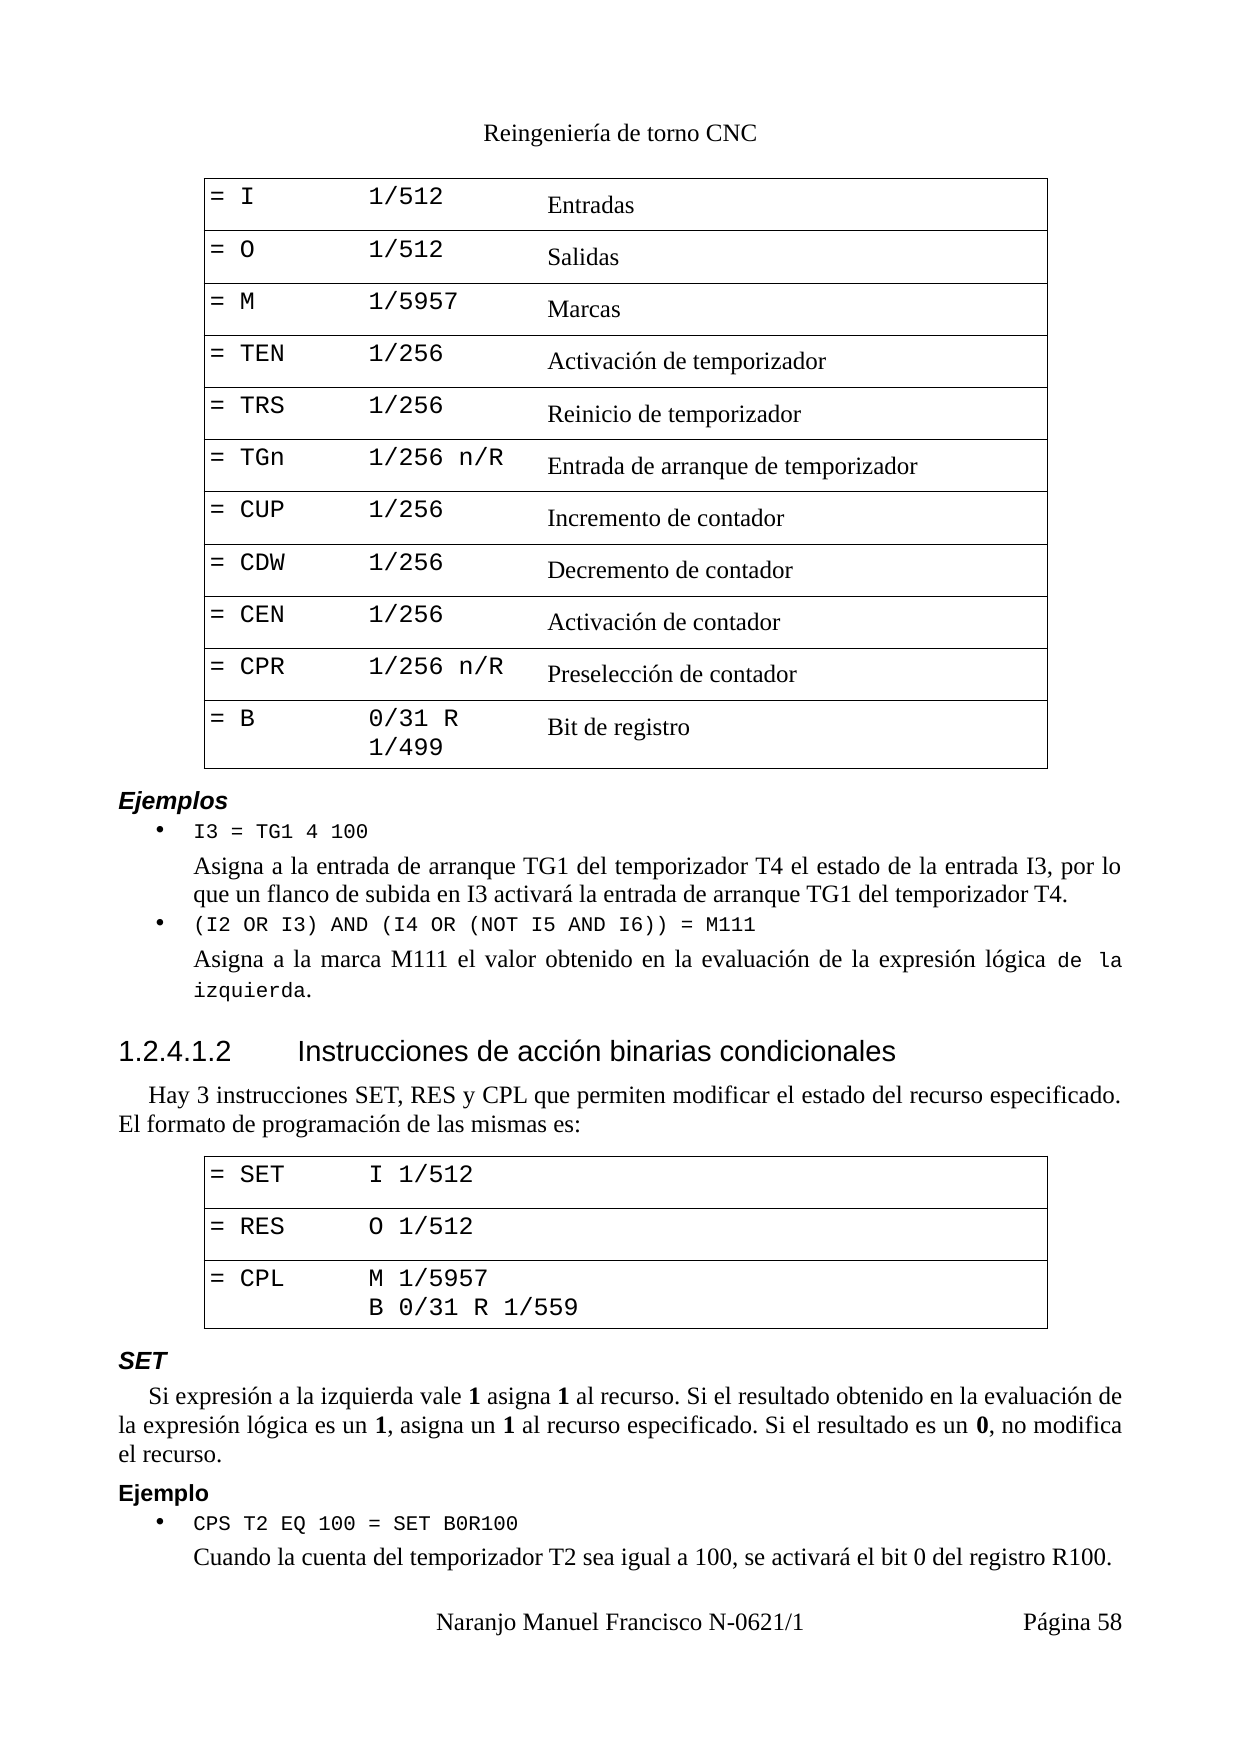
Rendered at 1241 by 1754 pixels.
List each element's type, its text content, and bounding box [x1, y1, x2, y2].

table_cell 1/5957 [363, 284, 541, 335]
list Cuando la cuenta del temporizador T2 sea igual a 100, se activará el bit 0 del registro R100. [156, 1542, 1122, 1571]
table_cell 1/256 [363, 336, 541, 387]
table_cell = O [205, 231, 362, 282]
table_cell 1/256 n/R [363, 649, 541, 700]
table_cell Activación de temporizador [541, 336, 1047, 387]
table_cell = CPR [205, 649, 362, 700]
table_cell 1/256 n/R [363, 440, 541, 491]
list Asigna a la marca M111 el valor obtenido en la evaluación de la expresión lógica de la izquierda. [156, 944, 1122, 1003]
subtitle Instrucciones de acción binarias condicionales [118, 1034, 1122, 1068]
table_cell 0/31 R 1/499 [363, 701, 541, 768]
table_header = SET [205, 1157, 362, 1208]
table_cell Preselección de contador [541, 649, 1047, 700]
table_cell = CDW [205, 545, 362, 596]
table_cell = TRS [205, 388, 362, 439]
table_header [599, 1157, 1047, 1208]
list (I2 OR I3) AND (I4 OR (NOT I5 AND I6)) = M111 [156, 914, 1122, 938]
table_header Entradas [541, 179, 1047, 230]
list Asigna a la entrada de arranque TG1 del temporizador T4 el estado de la entrada I3, por lo que un flanco de subida en I3 activará la entrada de arranque TG1 del temporizador T4. [156, 851, 1122, 908]
table_cell M 1/5957 B 0/31 R 1/559 [363, 1261, 599, 1328]
table_cell 1/256 [363, 388, 541, 439]
table_cell Activación de contador [541, 597, 1047, 648]
subtitle Ejemplos [118, 786, 1122, 815]
table_cell = M [205, 284, 362, 335]
table_header 1/512 [363, 179, 541, 230]
subtitle Ejemplo [118, 1480, 1122, 1506]
table_cell Bit de registro [541, 701, 1047, 768]
table_cell = CPL [205, 1261, 362, 1328]
table_cell Marcas [541, 284, 1047, 335]
table_cell = RES [205, 1209, 362, 1260]
table_cell 1/512 [363, 231, 541, 282]
table_cell = CUP [205, 492, 362, 543]
table_cell 1/256 [363, 597, 541, 648]
list I3 = TG1 4 100 [156, 821, 1122, 845]
table_header = I [205, 179, 362, 230]
list CPS T2 EQ 100 = SET B0R100 [156, 1513, 1122, 1536]
text Hay 3 instrucciones SET, RES y CPL que permiten modificar el estado del recurso especificado. El formato de programación de las mismas es: [118, 1080, 1122, 1138]
table_cell [599, 1261, 1047, 1328]
table_cell = B [205, 701, 362, 768]
table_cell Reinicio de temporizador [541, 388, 1047, 439]
table_cell O 1/512 [363, 1209, 599, 1260]
table_cell = TEN [205, 336, 362, 387]
table_cell [599, 1209, 1047, 1260]
table_cell Incremento de contador [541, 492, 1047, 543]
table_cell = TGn [205, 440, 362, 491]
subtitle SET [118, 1346, 1122, 1375]
text Si expresión a la izquierda vale 1 asigna 1 al recurso. Si el resultado obtenido en la evaluación de la expresión lógica es un 1, asigna un 1 al recurso especificado. Si el resultado es un 0, no modifica el recurso. [118, 1381, 1122, 1467]
table_cell Salidas [541, 231, 1047, 282]
table_cell 1/256 [363, 492, 541, 543]
table_cell = CEN [205, 597, 362, 648]
table_cell Decremento de contador [541, 545, 1047, 596]
table_cell 1/256 [363, 545, 541, 596]
table_cell Entrada de arranque de temporizador [541, 440, 1047, 491]
table_header I 1/512 [363, 1157, 599, 1208]
